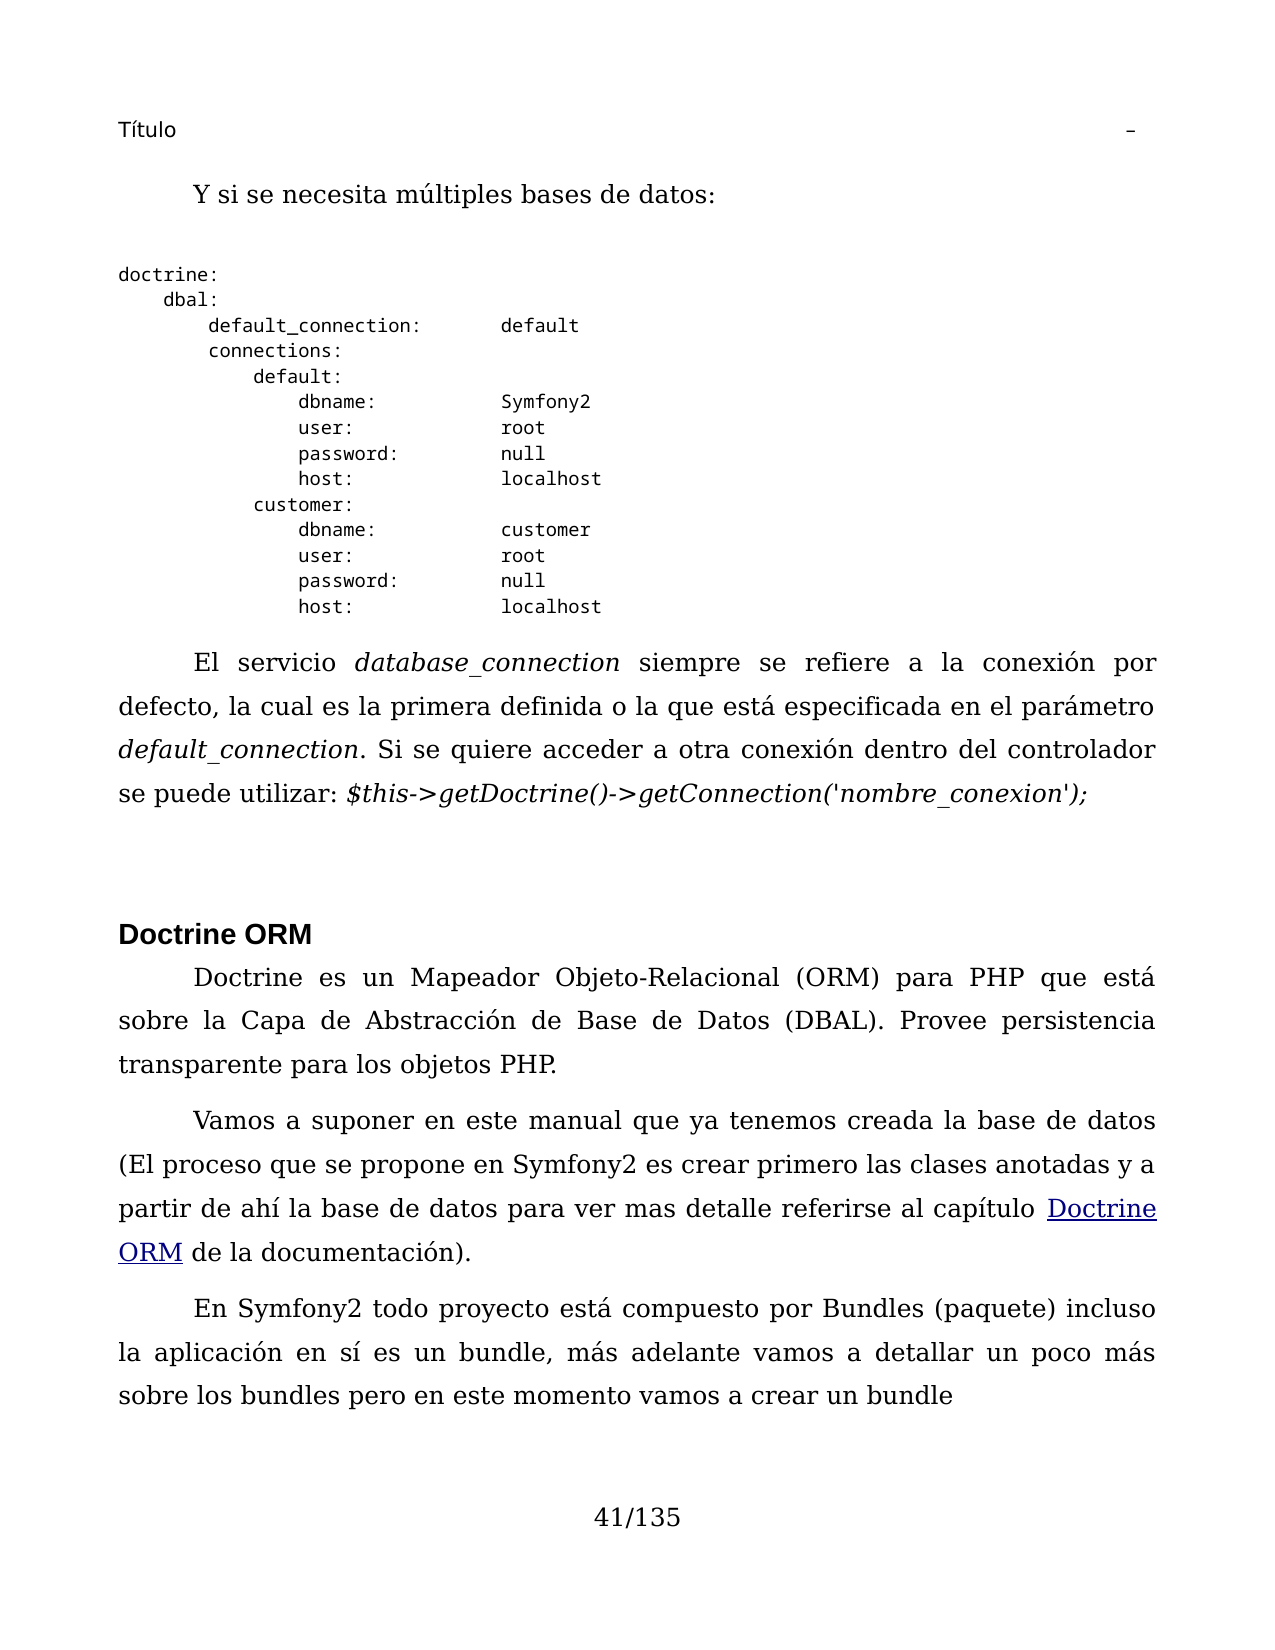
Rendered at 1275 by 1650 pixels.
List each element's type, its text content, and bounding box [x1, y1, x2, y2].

text password: null [118, 567, 1157, 593]
text doctrine: [118, 261, 1157, 287]
text dbname: customer [118, 516, 1157, 542]
text Y si se necesita múltiples bases de datos: [118, 181, 1157, 210]
text dbname: Symfony2 [118, 389, 1157, 414]
text En Symfony2 todo proyecto está compuesto por Bundles (paquete) incluso la aplicación en sí es un bundle, más adelante vamos a detallar un poco más sobre los bundles pero en este momento vamos a crear un bundle [118, 1294, 1157, 1411]
text Doctrine es un Mapeador Objeto-Relacional (ORM) para PHP que está sobre la Capa de Abstracción de Base de Datos (DBAL). Provee persistencia transparente para los objetos PHP. [118, 963, 1157, 1079]
text customer: [118, 491, 1157, 516]
text default: [118, 363, 1157, 389]
text host: localhost [118, 465, 1157, 491]
text El servicio database_connection siempre se refiere a la conexión por defecto, la cual es la primera definida o la que está especificada en el parámetro default_connection. Si se quiere acceder a otra conexión dentro del controlador se puede utilizar: $this->getDoctrine()->getConnection('nombre_conexion'); [118, 648, 1157, 808]
text user: root [118, 542, 1157, 567]
text default_connection: default [118, 312, 1157, 338]
text host: localhost [118, 593, 1157, 618]
text connections: [118, 338, 1157, 363]
text password: null [118, 440, 1157, 465]
text Vamos a suponer en este manual que ya tenemos creada la base de datos (El proceso que se propone en Symfony2 es crear primero las clases anotadas y a partir de ahí la base de datos para ver mas detalle referirse al capítulo Doctrine ORM de la documentación). [118, 1107, 1157, 1267]
text dbal: [118, 287, 1157, 312]
text user: root [118, 414, 1157, 440]
subtitle Doctrine ORM [118, 917, 1157, 950]
